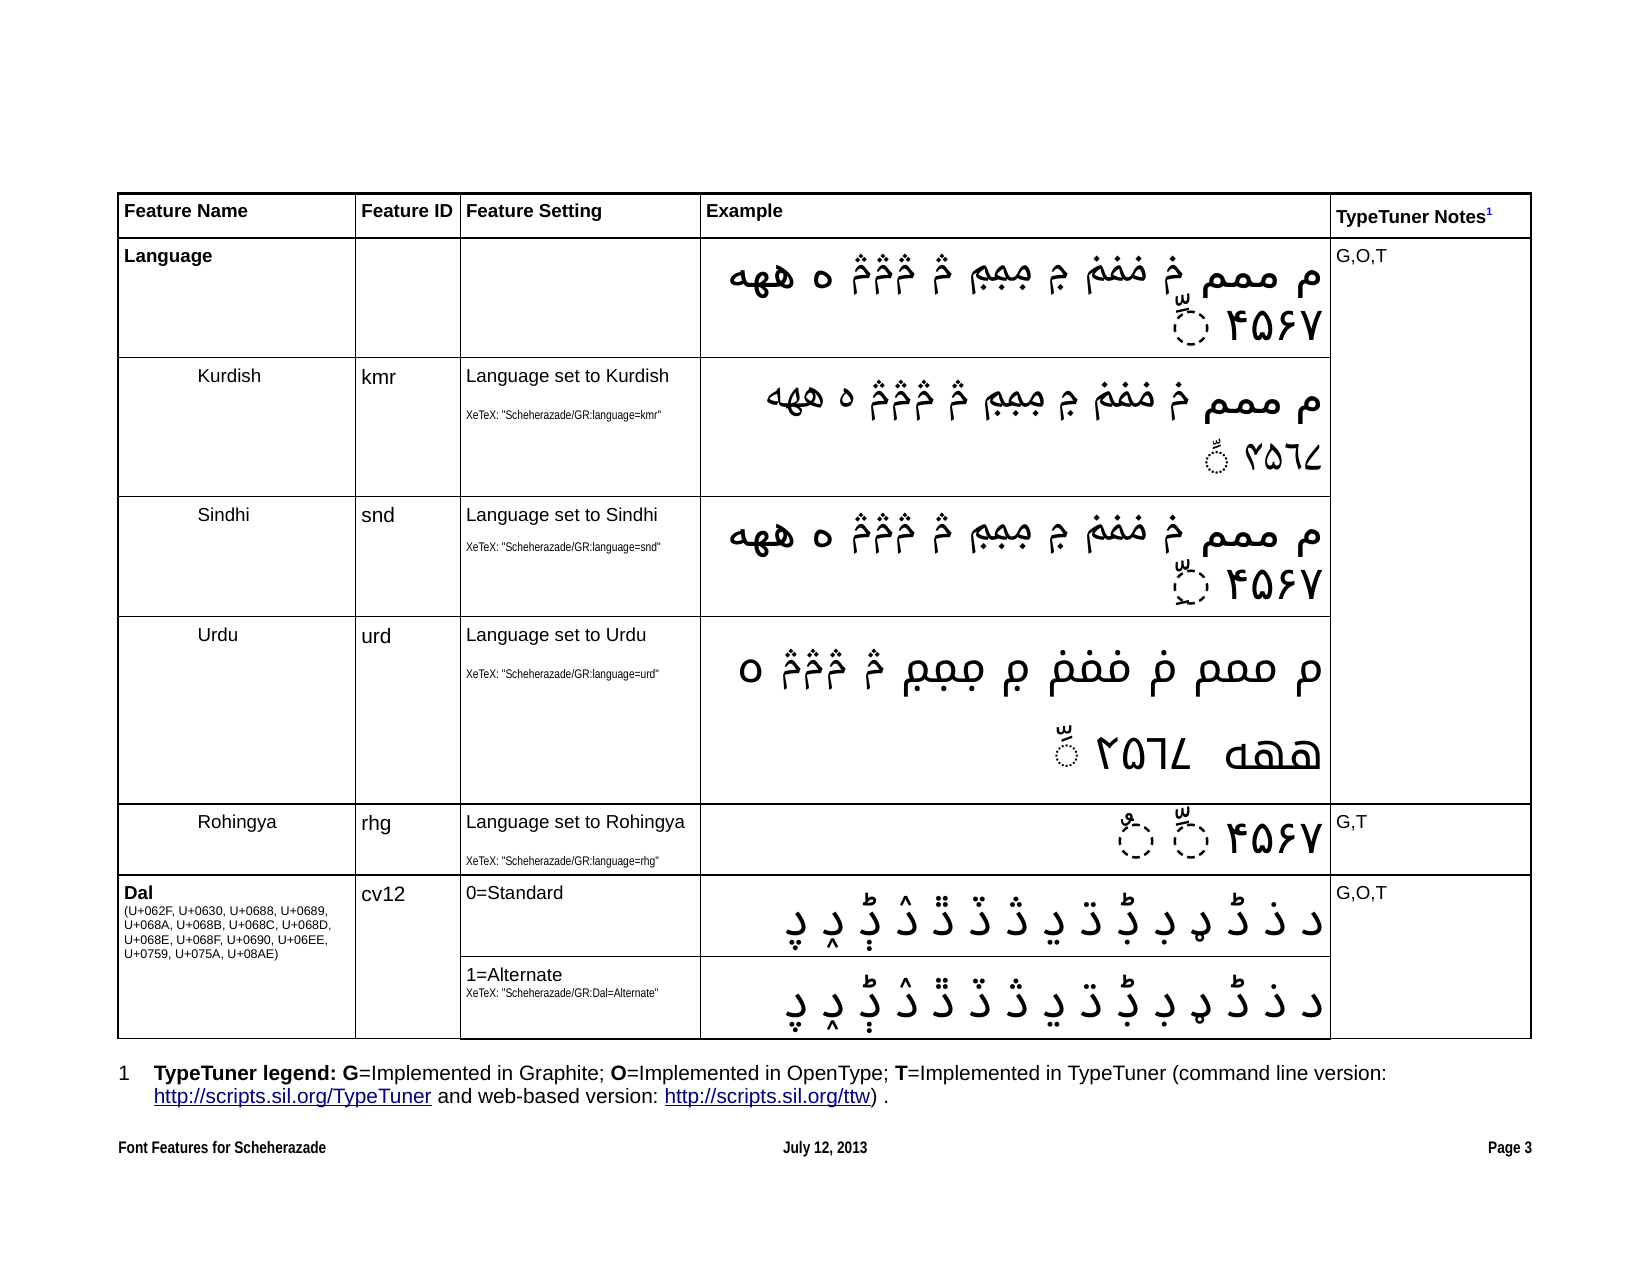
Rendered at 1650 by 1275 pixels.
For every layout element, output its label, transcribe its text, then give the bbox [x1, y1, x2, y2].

table_cell م ممم ݥ ݥݥݥ ݦ ݦݦݦ ࢧ ࢧࢧࢧ ه ههه ۴۵۶۷ ◌ِّ [701, 239, 1330, 357]
table_cell 1=Alternate XeTeX: "Scheherazade/GR:Dal=Alternate" [461, 957, 700, 1038]
table_cell snd [356, 497, 460, 616]
table_cell م ممم ݥ ݥݥݥ ݦ ݦݦݦ ࢧ ࢧࢧࢧ ه ههه ۴۵۶۷ ◌ِّ [701, 617, 1330, 803]
table_cell Language set to Kurdish XeTeX: "Scheherazade/GR:language=kmr" [461, 358, 700, 496]
table_cell rhg [356, 805, 460, 874]
table_header Feature ID [356, 195, 460, 237]
table_cell م ممم ݥ ݥݥݥ ݦ ݦݦݦ ࢧ ࢧࢧࢧ ه ههه ۴۵۶۷ ◌ِّ [701, 497, 1330, 616]
table_cell Language set to Urdu XeTeX: "Scheherazade/GR:language=urd" [461, 617, 700, 803]
table_cell د ذ ڈ ډ ڊ ڋ ڌ ڍ ڎ ڏ ڐ ۮ ݙ ݚ ࢮ [701, 876, 1330, 956]
table_cell Language set to Rohingya XeTeX: "Scheherazade/GR:language=rhg" [461, 805, 700, 874]
table_cell Urdu [119, 617, 355, 803]
table_header TypeTuner Notes [1331, 195, 1530, 237]
table_cell G,O,T [1331, 876, 1530, 1038]
table_cell Language [119, 239, 355, 357]
table_cell Rohingya [119, 805, 355, 874]
table_cell Dal (U+062F, U+0630, U+0688, U+0689, U+068A, U+068B, U+068C, U+068D, U+068E, U+068F, U+0690, U+06EE, U+0759, U+075A, U+08AE) [119, 876, 355, 1038]
table_cell د ذ ڈ ډ ڊ ڋ ڌ ڍ ڎ ڏ ڐ ۮ ݙ ݚ ࢮ [701, 957, 1330, 1038]
table_cell م ممم ݥ ݥݥݥ ݦ ݦݦݦ ࢧ ࢧࢧࢧ ه ههه ۴۵۶۷ ◌ِّ [701, 358, 1330, 496]
table_cell 0=Standard [461, 876, 700, 956]
table_cell [356, 239, 460, 357]
table_cell [461, 239, 700, 357]
table_cell Kurdish [119, 358, 355, 496]
table_header Feature Name [119, 195, 355, 237]
table_cell G,T [1331, 805, 1530, 874]
table_cell cv12 [356, 876, 460, 1038]
table_cell ۴۵۶۷ ◌ِّ ◌ٌ [701, 805, 1330, 874]
table_cell Language set to Sindhi XeTeX: "Scheherazade/GR:language=snd" [461, 497, 700, 616]
table_cell urd [356, 617, 460, 803]
table_header Example [701, 195, 1330, 237]
table_cell Sindhi [119, 497, 355, 616]
table_cell kmr [356, 358, 460, 496]
table_header Feature Setting [461, 195, 700, 237]
table_cell G,O,T [1331, 239, 1530, 803]
